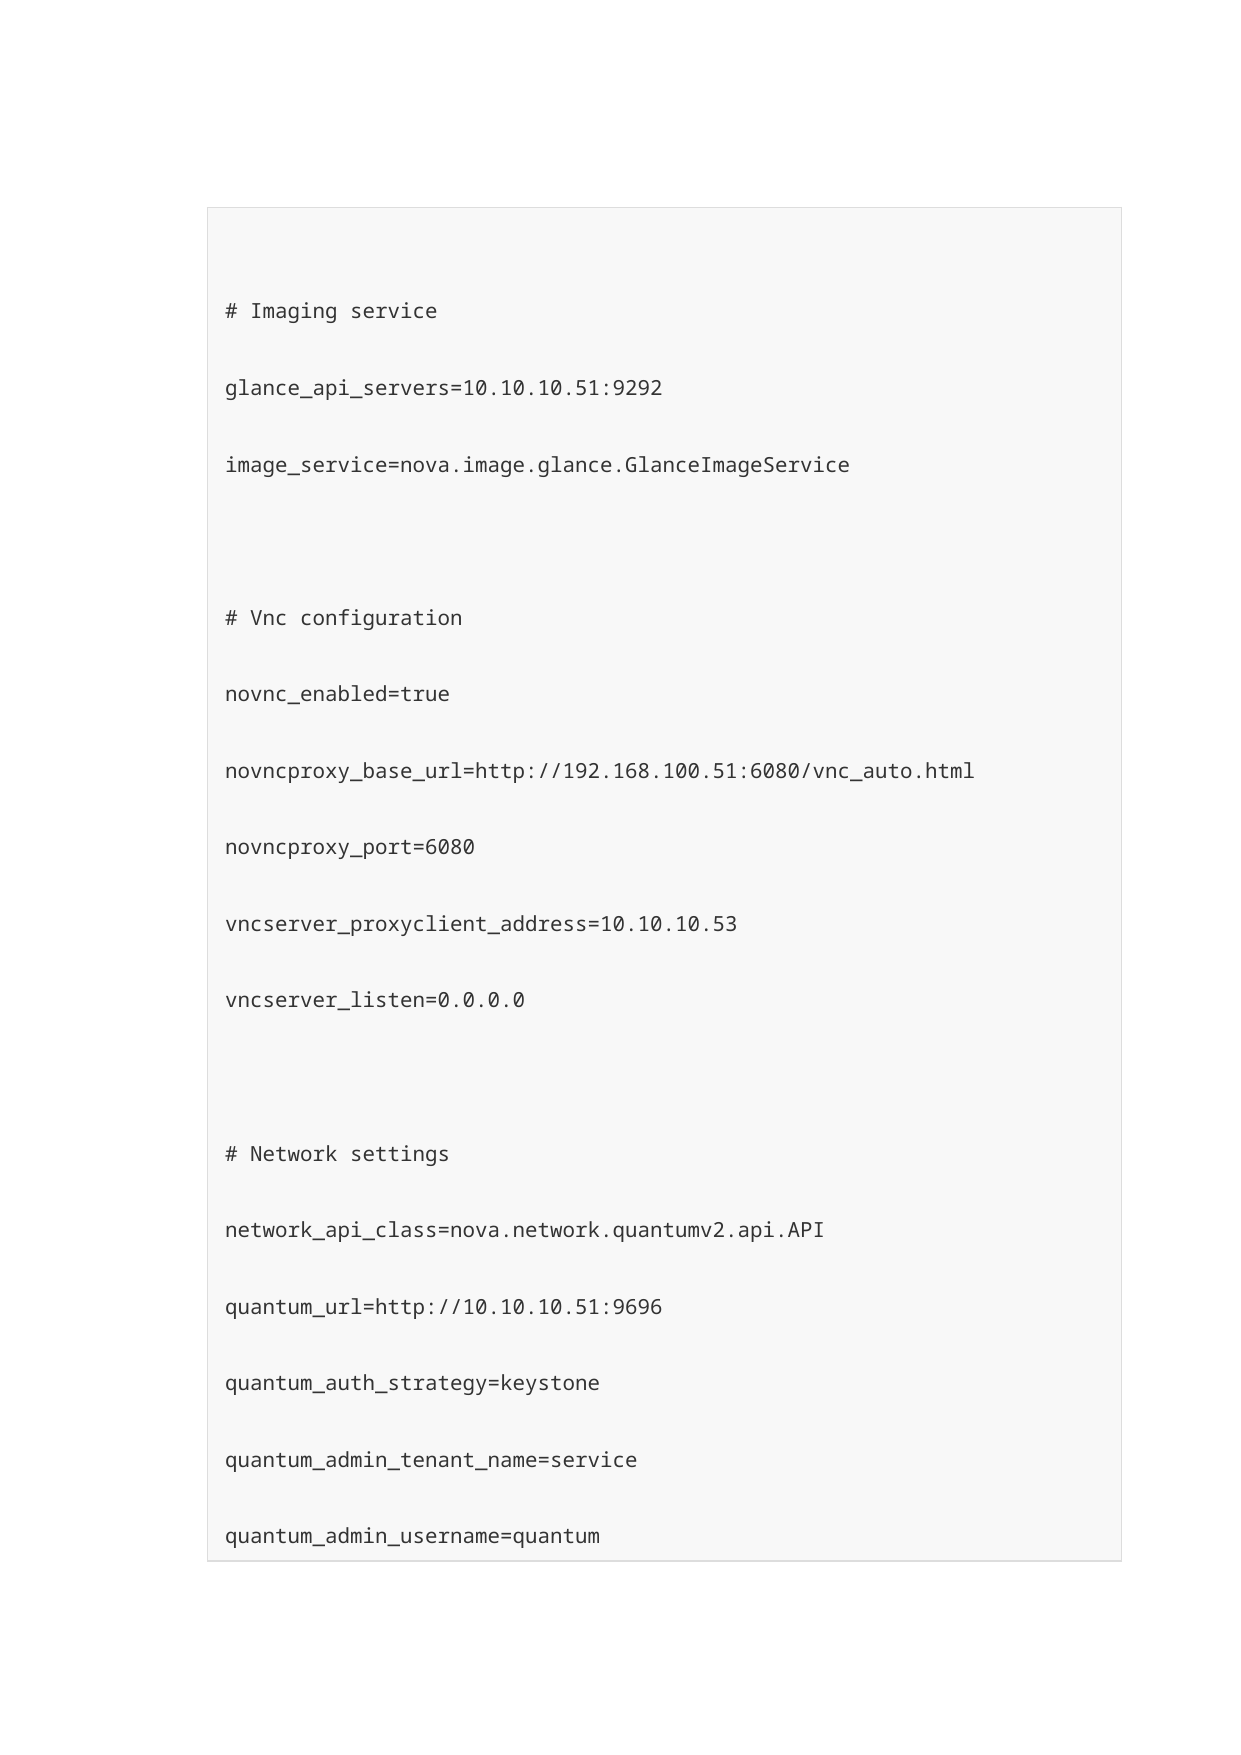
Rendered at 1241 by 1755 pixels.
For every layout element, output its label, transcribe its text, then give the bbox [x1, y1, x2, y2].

text quantum_auth_strategy=keystone [208, 1355, 1121, 1397]
text quantum_admin_username=quantum [208, 1508, 1121, 1560]
text novnc_enabled=true [208, 666, 1121, 708]
text vncserver_listen=0.0.0.0 [208, 972, 1121, 1014]
text quantum_admin_tenant_name=service [208, 1432, 1121, 1473]
text network_api_class=nova.network.quantumv2.api.API [208, 1202, 1121, 1244]
text # Vnc configuration [208, 589, 1121, 631]
text image_service=nova.image.glance.GlanceImageService [208, 436, 1121, 478]
text novncproxy_port=6080 [208, 819, 1121, 861]
text # Imaging service [208, 283, 1121, 325]
text # Network settings [208, 1126, 1121, 1167]
text quantum_url=http://10.10.10.51:9696 [208, 1279, 1121, 1320]
text vncserver_proxyclient_address=10.10.10.53 [208, 896, 1121, 937]
text glance_api_servers=10.10.10.51:9292 [208, 360, 1121, 402]
text novncproxy_base_url=http://192.168.100.51:6080/vnc_auto.html [208, 743, 1121, 784]
